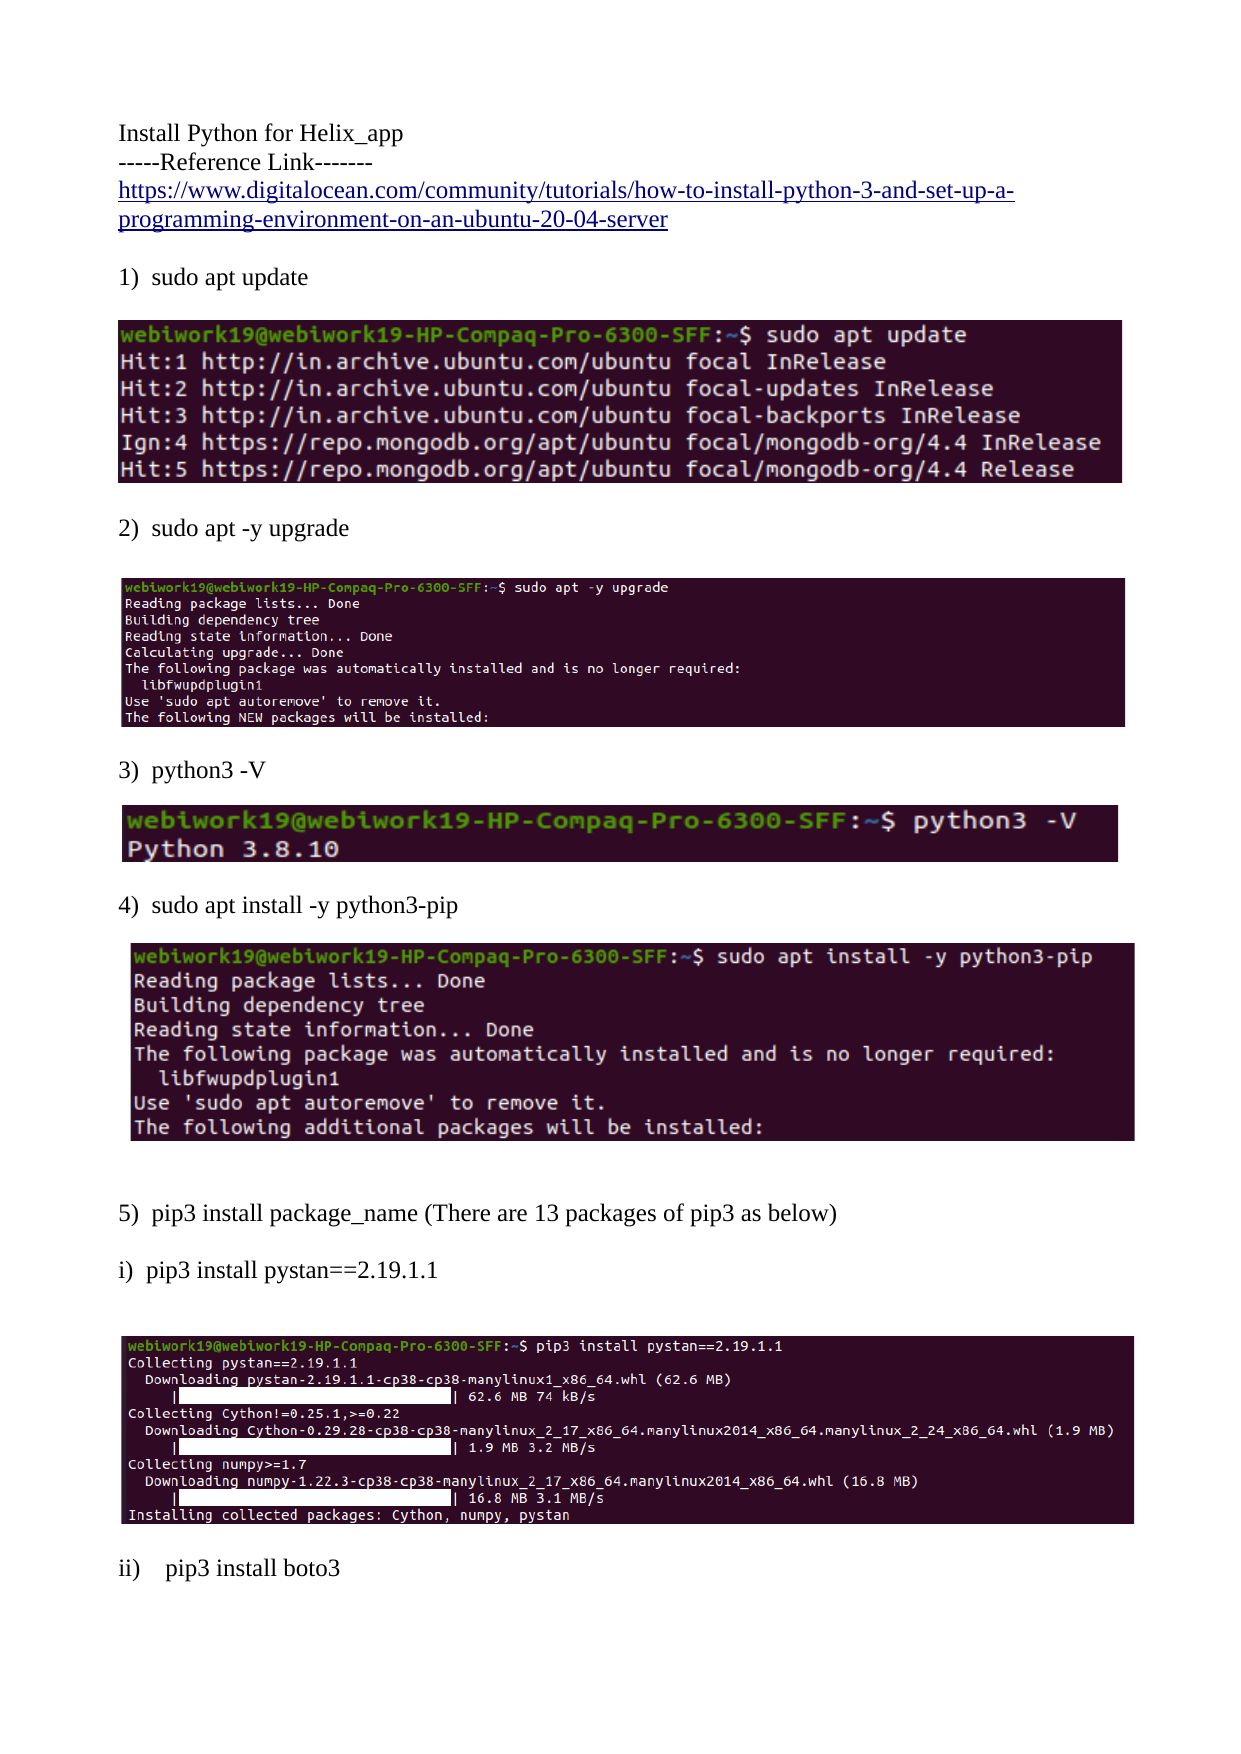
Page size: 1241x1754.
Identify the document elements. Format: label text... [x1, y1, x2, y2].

text 1) sudo apt update [118, 262, 1122, 291]
text e [118, 483, 1122, 513]
text https://www.digitalocean.com/community/tutorials/how-to-install-python-3-and-set-up-a-programming-environment-on-an-ubuntu-20-04-server [118, 176, 1122, 233]
picture [121, 578, 1126, 727]
text 4) sudo apt install -y python3-pip [118, 890, 1122, 919]
picture [118, 320, 1123, 483]
text i) pip3 install pystan==2.19.1.1 [118, 1255, 1122, 1284]
picture [121, 1336, 1135, 1524]
text ii) pip3 install boto3 [118, 1553, 1122, 1581]
text Install Python for Helix_app [118, 118, 1122, 147]
picture [130, 943, 1135, 1141]
text 3) python3 -V [118, 756, 1122, 784]
text 2) sudo apt -y upgrade [118, 513, 1122, 541]
picture [122, 805, 1119, 862]
text -----Reference Link------- [118, 147, 1122, 176]
text 5) pip3 install package_name (There are 13 packages of pip3 as below) [118, 1198, 1122, 1227]
